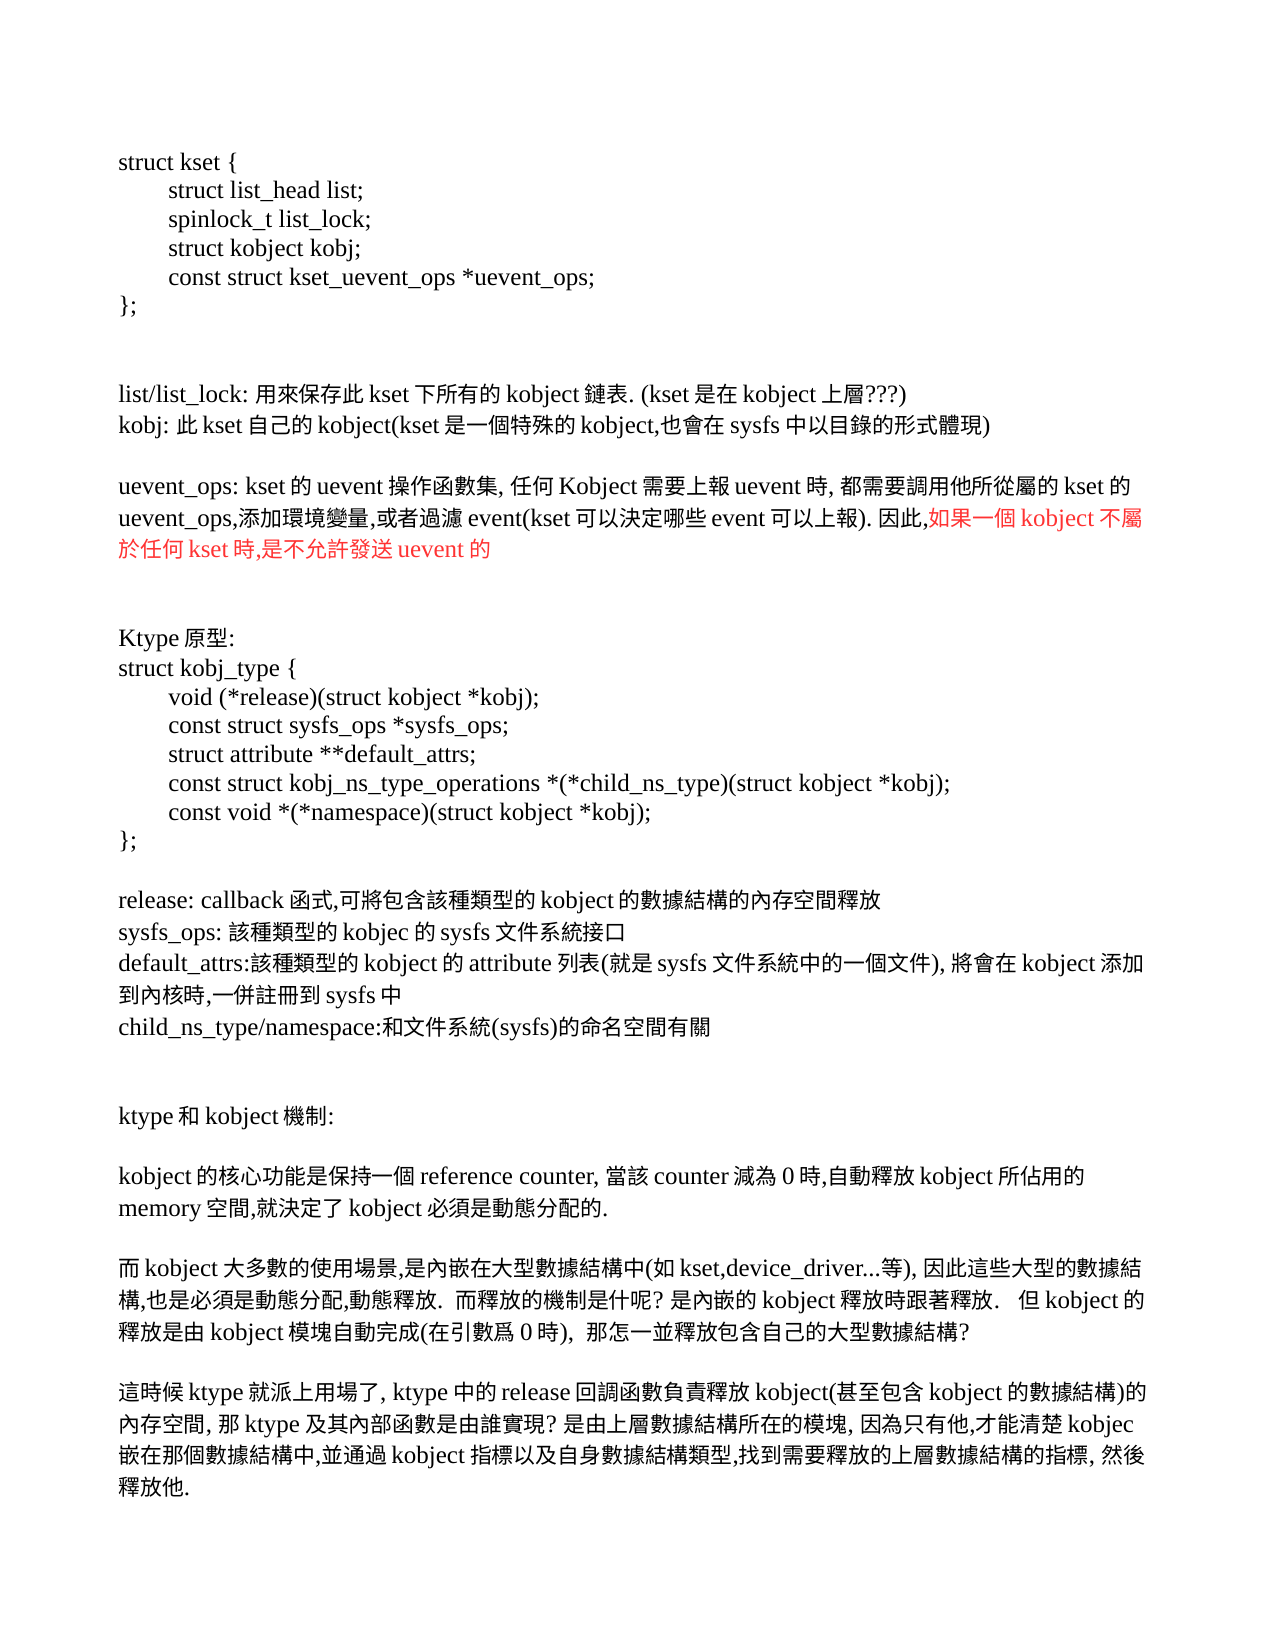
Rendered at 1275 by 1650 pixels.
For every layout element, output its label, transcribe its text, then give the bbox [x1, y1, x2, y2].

text spinlock_t list_lock; [118, 204, 1157, 233]
text struct list_head list; [118, 176, 1157, 204]
text struct kset { [118, 147, 1157, 176]
text const struct sysfs_ops *sysfs_ops; [118, 711, 1157, 739]
text uevent_ops: kset的uevent操作函數集, 任何Kobject需要上報uevent時, 都需要調用他所從屬的kset的uevent_ops,添加環境變量,或者過濾event(kset可以決定哪些event可以上報). 因此,如果一個kobject不屬於任何kset時,是不允許發送uevent的 [118, 469, 1157, 564]
text struct kobj_type { [118, 653, 1157, 682]
text 這時候ktype就派上用場了, ktype中的release回調函數負責釋放kobject(甚至包含kobject的數據結構)的內存空間, 那ktype及其內部函數是由誰實現? 是由上層數據結構所在的模塊, 因為只有他,才能清楚kobjec嵌在那個數據結構中,並通過kobject指標以及自身數據結構類型,找到需要釋放的上層數據結構的指標, 然後釋放他. [118, 1375, 1157, 1502]
text default_attrs:該種類型的kobject的attribute列表(就是sysfs文件系統中的一個文件), 將會在kobject添加到內核時,一併註冊到sysfs中 [118, 946, 1157, 1010]
text const struct kobj_ns_type_operations *(*child_ns_type)(struct kobject *kobj); [118, 768, 1157, 797]
text list/list_lock: 用來保存此kset下所有的kobject鏈表. (kset是在kobject上層???) [118, 377, 1157, 408]
text struct attribute **default_attrs; [118, 739, 1157, 768]
text kobj: 此kset自己的kobject(kset是一個特殊的kobject,也會在sysfs中以目錄的形式體現) [118, 408, 1157, 440]
text ktype和kobject機制: [118, 1099, 1157, 1131]
text }; [118, 826, 1157, 854]
text 而kobject大多數的使用場景,是內嵌在大型數據結構中(如kset,device_driver...等), 因此這些大型的數據結構,也是必須是動態分配,動態釋放. 而釋放的機制是什呢? 是內嵌的kobject釋放時跟著釋放. 但kobject的釋放是由kobject模塊自動完成(在引數爲0時), 那怎一並釋放包含自己的大型數據結構? [118, 1251, 1157, 1346]
text release: callback函式,可將包含該種類型的kobject的數據結構的內存空間釋放 [118, 883, 1157, 915]
text void (*release)(struct kobject *kobj); [118, 682, 1157, 711]
text Ktype原型: [118, 621, 1157, 653]
text child_ns_type/namespace:和文件系統(sysfs)的命名空間有關 [118, 1010, 1157, 1041]
text kobject的核心功能是保持一個reference counter, 當該counter減為0時,自動釋放kobject所佔用的memory空間,就決定了kobject必須是動態分配的. [118, 1159, 1157, 1223]
text const struct kset_uevent_ops *uevent_ops; [118, 262, 1157, 291]
text struct kobject kobj; [118, 233, 1157, 262]
text sysfs_ops: 該種類型的kobjec的sysfs文件系統接口 [118, 915, 1157, 946]
text }; [118, 291, 1157, 319]
text const void *(*namespace)(struct kobject *kobj); [118, 797, 1157, 826]
